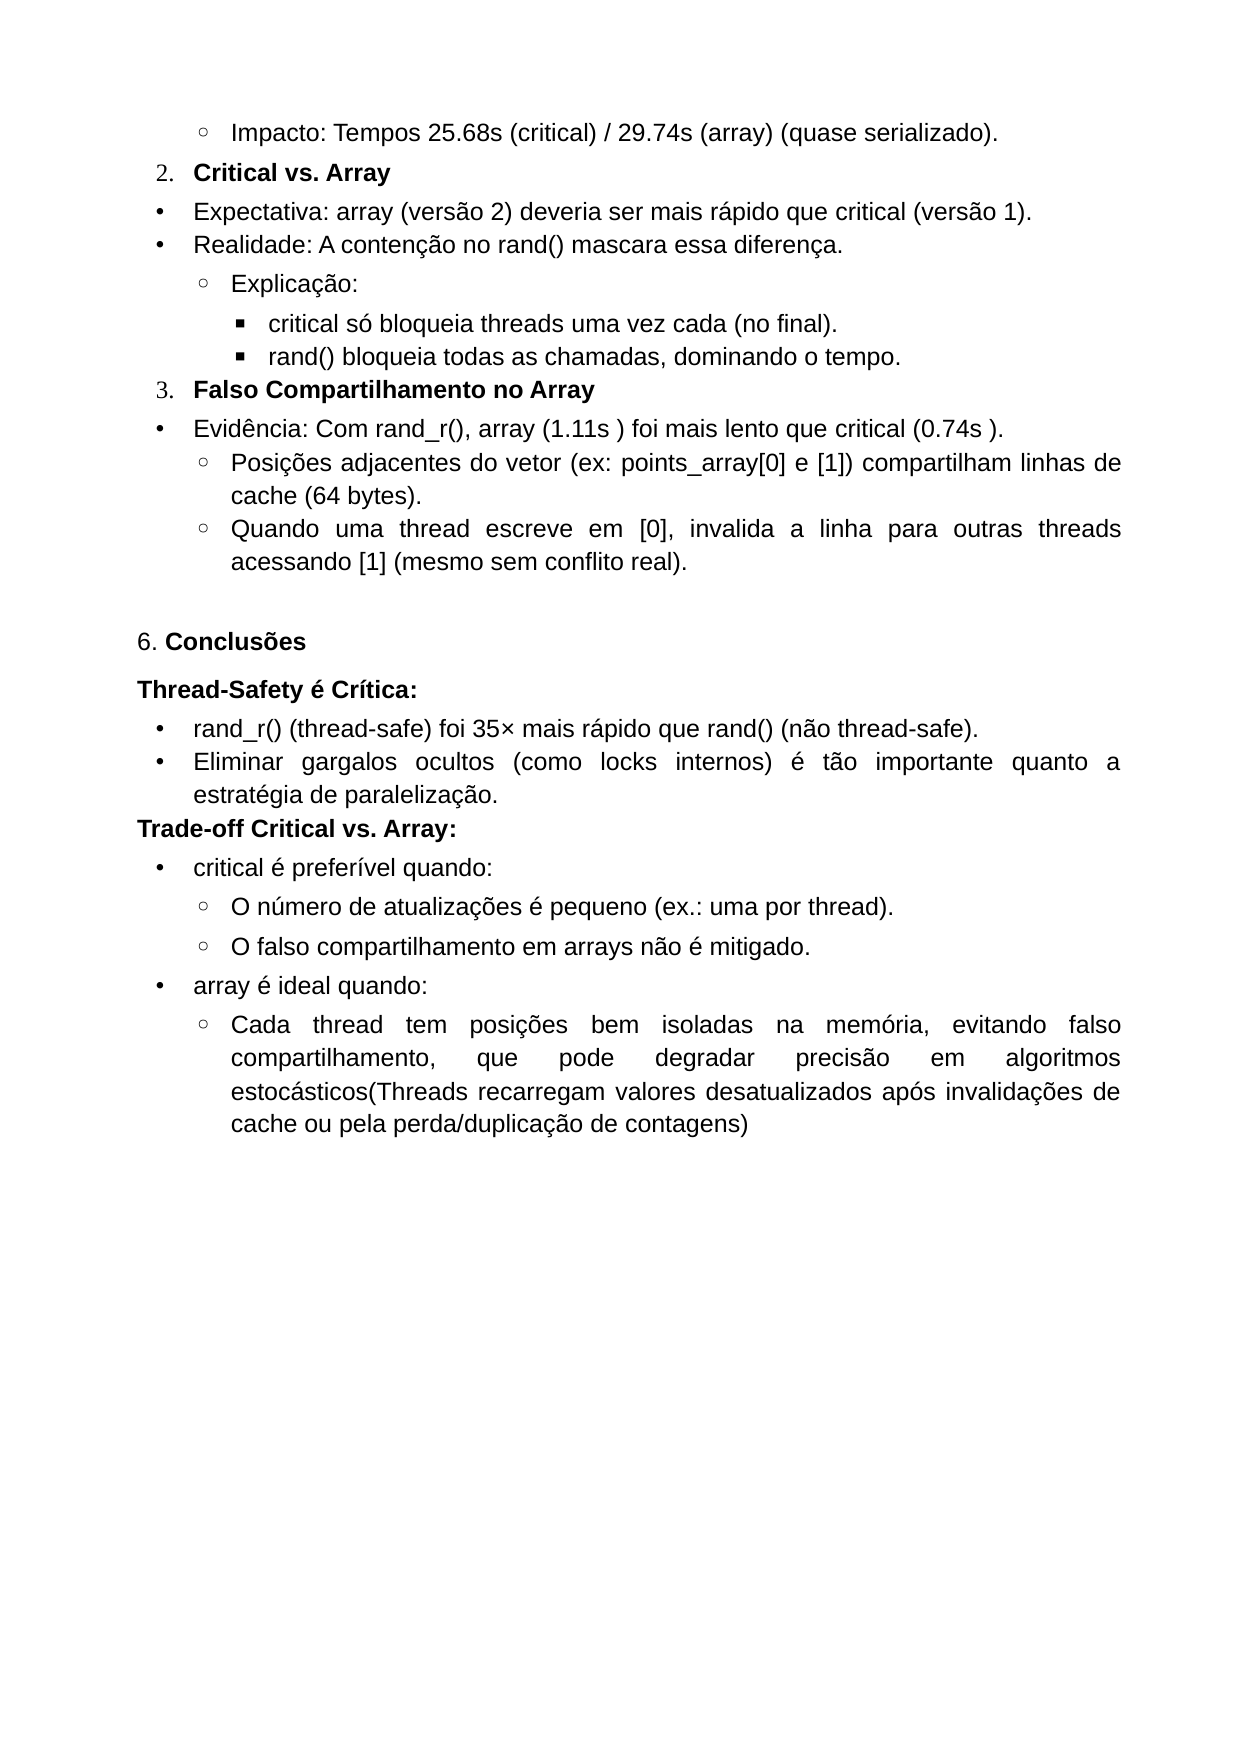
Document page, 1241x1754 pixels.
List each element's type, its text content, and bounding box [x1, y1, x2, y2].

list Falso Compartilhamento no Array [156, 375, 1122, 404]
list Thread-Safety é Crítica: [118, 675, 1122, 704]
list Posições adjacentes do vetor (ex: points_array[0] e [1]) compartilham linhas de cache (64 bytes). [193, 447, 1122, 509]
list Eliminar gargalos ocultos (como locks internos) é tão importante quanto a estratégia de paralelização. [156, 747, 1122, 809]
list O falso compartilhamento em arrays não é mitigado. [193, 932, 1122, 960]
list Critical vs. Array [156, 157, 1122, 186]
list Cada thread tem posições bem isoladas na memória, evitando falso compartilhamento, que pode degradar precisão em algoritmos estocásticos(Threads recarregam valores desatualizados após invalidações de cache ou pela perda/duplicação de contagens) [193, 1010, 1122, 1138]
list Impacto: Tempos 25.68s (critical) / 29.74s (array) (quase serializado). [193, 118, 1122, 147]
list Quando uma thread escreve em [0], invalida a linha para outras threads acessando [1] (mesmo sem conflito real). [193, 514, 1122, 576]
list O número de atualizações é pequeno (ex.: uma por thread). [193, 892, 1122, 921]
list rand() bloqueia todas as chamadas, dominando o tempo. [231, 342, 1122, 371]
list Explicação: [193, 269, 1122, 298]
list Expectativa: array (versão 2) deveria ser mais rápido que critical (versão 1). [156, 197, 1122, 226]
text 6. Conclusões [137, 627, 1122, 656]
list Trade-off Critical vs. Array: [118, 813, 1122, 842]
list critical só bloqueia threads uma vez cada (no final). [231, 309, 1122, 338]
list critical é preferível quando: [156, 853, 1122, 882]
list array é ideal quando: [156, 971, 1122, 1000]
list Realidade: A contenção no rand() mascara essa diferença. [156, 230, 1122, 259]
list rand_r() (thread-safe) foi 35× mais rápido que rand() (não thread-safe). [156, 714, 1122, 743]
list Evidência: Com rand_r(), array (1.11s ) foi mais lento que critical (0.74s ). [156, 414, 1122, 443]
